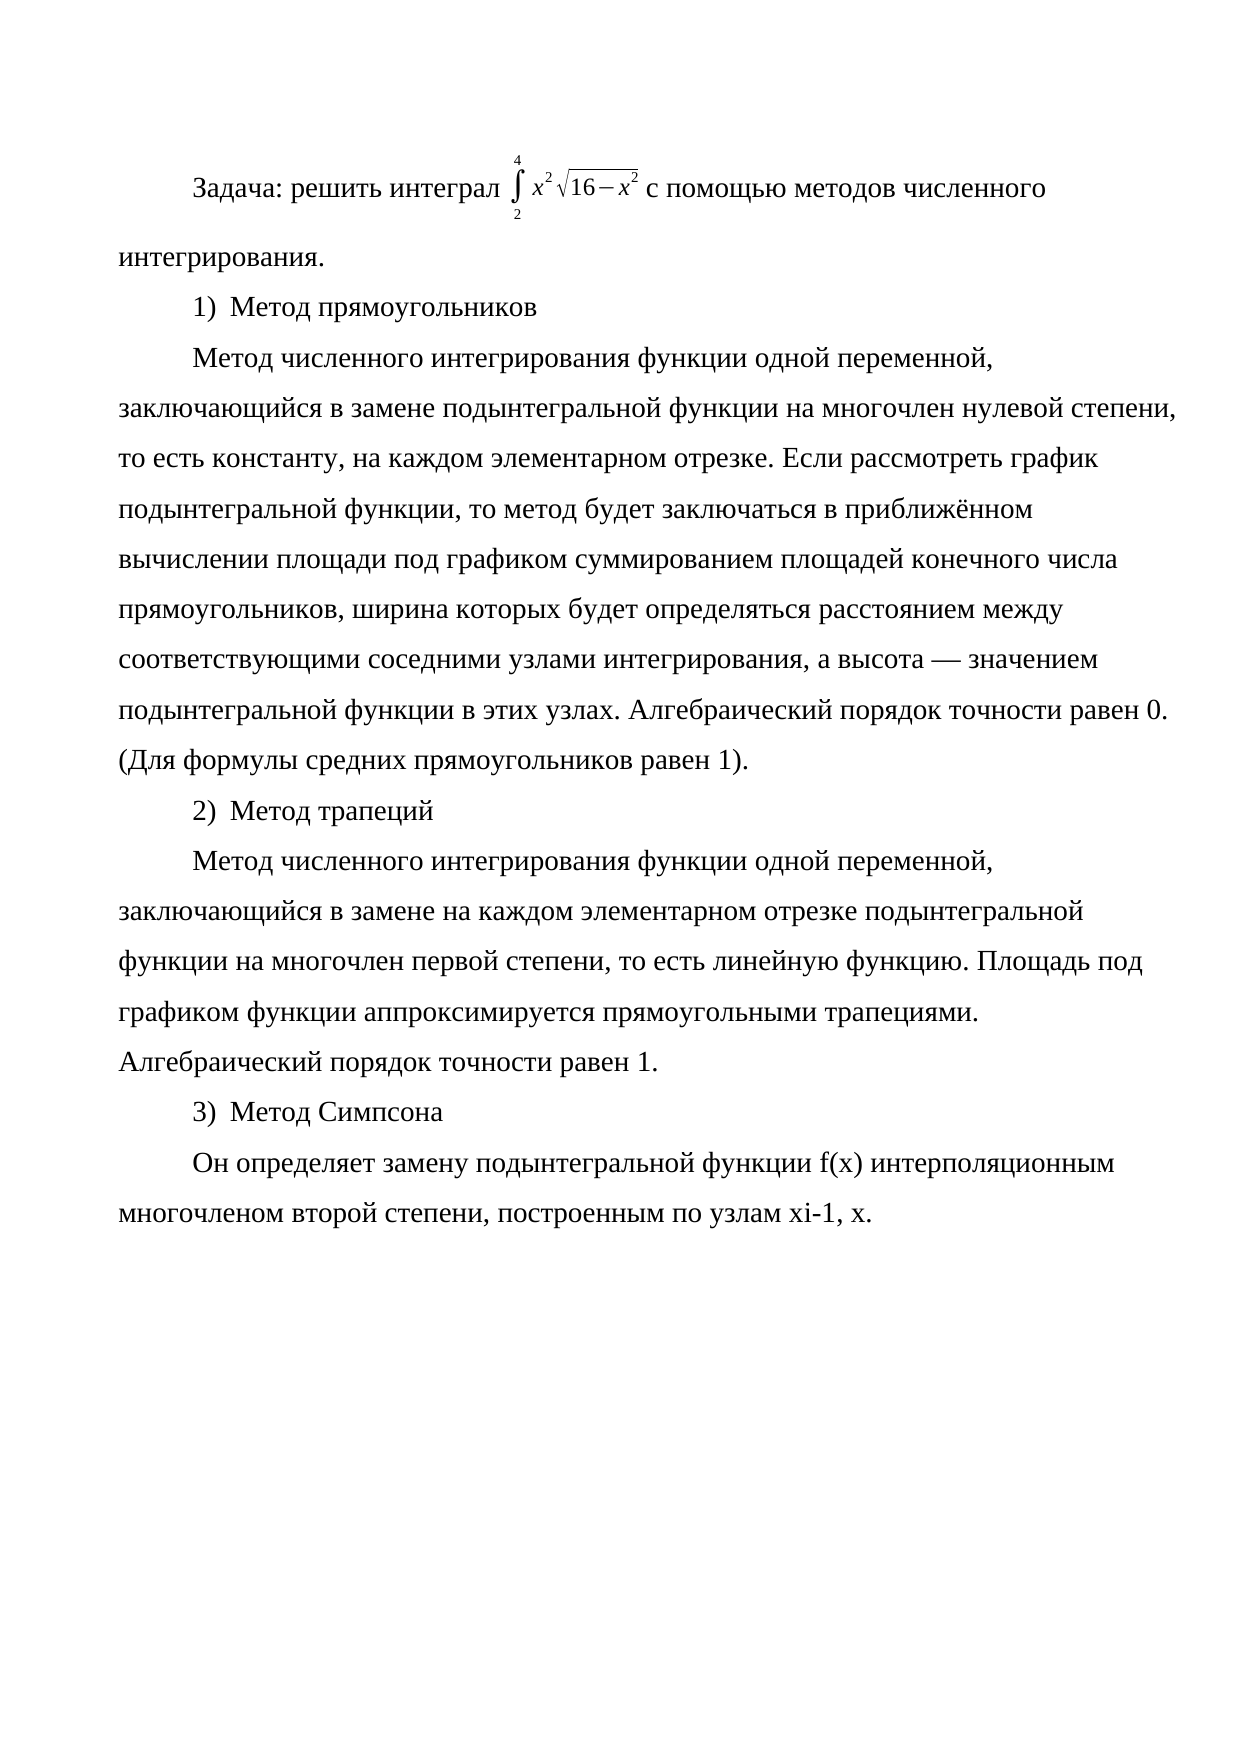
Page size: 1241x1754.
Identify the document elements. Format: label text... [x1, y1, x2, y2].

list Метод прямоугольников [192, 289, 1181, 323]
text Метод численного интегрирования функции одной переменной, заключающийся в замене на каждом элементарном отрезке подынтегральной функции на многочлен первой степени, то есть линейную функцию. Площадь под графиком функции аппроксимируется прямоугольными трапециями. Алгебраический порядок точности равен 1. [118, 843, 1181, 1078]
text Он определяет замену подынтегральной функции f(x) интерполяционным многочленом второй степени, построенным по узлам xi-1, x. [118, 1145, 1181, 1229]
list Метод Симпсона [192, 1094, 1181, 1128]
list Метод численного интегрирования функции одной переменной, заключающийся в замене подынтегральной функции на многочлен нулевой степени, то есть константу, на каждом элементарном отрезке. Если рассмотреть график подынтегральной функции, то метод будет заключаться в приближённом вычислении площади под графиком суммированием площадей конечного числа прямоугольников, ширина которых будет определяться расстоянием между соответствующими соседними узлами интегрирования, а высота — значением подынтегральной функции в этих узлах. Алгебраический порядок точности равен 0. (Для формулы средних прямоугольников равен 1). [118, 340, 1181, 776]
list Метод трапеций [192, 793, 1181, 826]
text Задача: решить интеграл с помощью методов численного интегрирования. [118, 152, 1181, 273]
